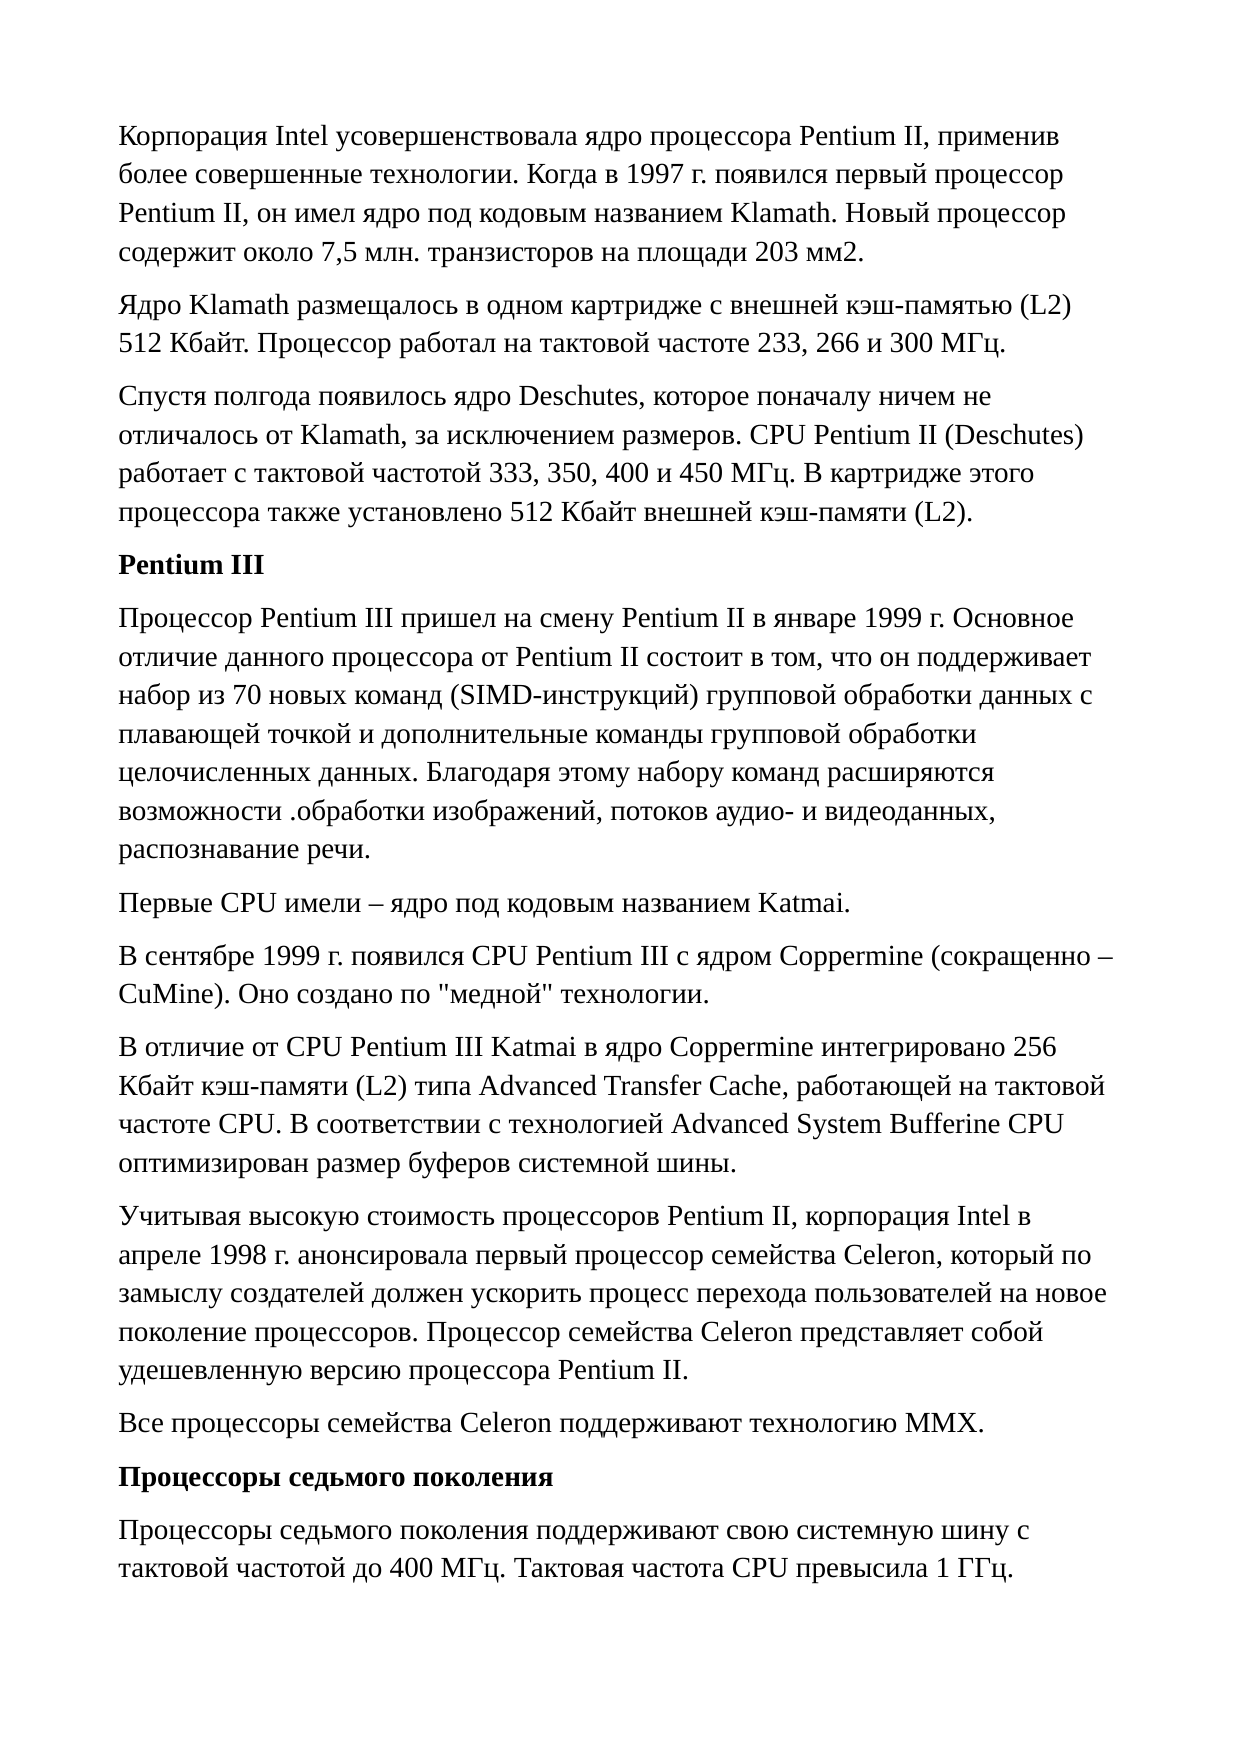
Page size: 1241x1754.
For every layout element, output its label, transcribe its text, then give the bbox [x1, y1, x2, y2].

text Ядро Klamath размещалось в одном картридже с внешней кэш-памятью (L2) 512 Кбайт. Процессор работал на тактовой частоте 233, 266 и 300 МГц. [118, 287, 1122, 359]
text Спустя полгода появилось ядро Deschutes, которое поначалу ничем не отличалось от Klamath, за исключением размеров. CPU Pentium II (Deschutes) работает с тактовой частотой 333, 350, 400 и 450 МГц. В картридже этого процессора также установлено 512 Кбайт внешней кэш-памяти (L2). [118, 378, 1122, 528]
text Учитывая высокую стоимость процессоров Pentium II, корпорация Intel в апреле 1998 г. анонсировала первый процессор семейства Celeron, который по замыслу создателей должен ускорить процесс перехода пользователей на новое поколение процессоров. Процессор семейства Celeron представляет собой удешевленную версию процессора Pentium II. [118, 1198, 1122, 1386]
text Процессор Pentium III пришел на смену Pentium II в январе 1999 г. Основное отличие данного процессора от Pentium II состоит в том, что он поддерживает набор из 70 новых команд (SIMD-инструкций) групповой обработки данных с плавающей точкой и дополнительные команды групповой обработки целочисленных данных. Благодаря этому набору команд расширяются возможности .обработки изображений, потоков аудио- и видеоданных, распознавание речи. [118, 600, 1122, 865]
text Корпорация Intel усовершенствовала ядро процессора Pentium II, применив более совершенные технологии. Когда в 1997 г. появился первый процессор Pentium II, он имел ядро под кодовым названием Klamath. Новый процессор содержит около 7,5 млн. транзисторов на площади 203 мм2. [118, 118, 1122, 267]
text Все процессоры семейства Celeron поддерживают технологию ММХ. [118, 1406, 1122, 1439]
text Pentium III [118, 547, 1122, 581]
text Первые CPU имели – ядро под кодовым названием Katmai. [118, 885, 1122, 918]
text В отличие от CPU Pentium III Katmai в ядро Coppermine интегрировано 256 Кбайт кэш-памяти (L2) типа Advanced Transfer Cache, работающей на тактовой частоте CPU. В соответствии с технологией Advanced System Bufferine CPU оптимизирован размер буферов системной шины. [118, 1029, 1122, 1179]
text Процессоры седьмого поколения [118, 1459, 1122, 1492]
text Процессоры седьмого поколения поддерживают свою системную шину с тактовой частотой до 400 МГц. Тактовая частота CPU превысила 1 ГГц. [118, 1512, 1122, 1584]
text В сентябре 1999 г. появился CPU Pentium III с ядром Coppermine (сокращенно – CuMine). Оно создано по "медной" технологии. [118, 938, 1122, 1010]
